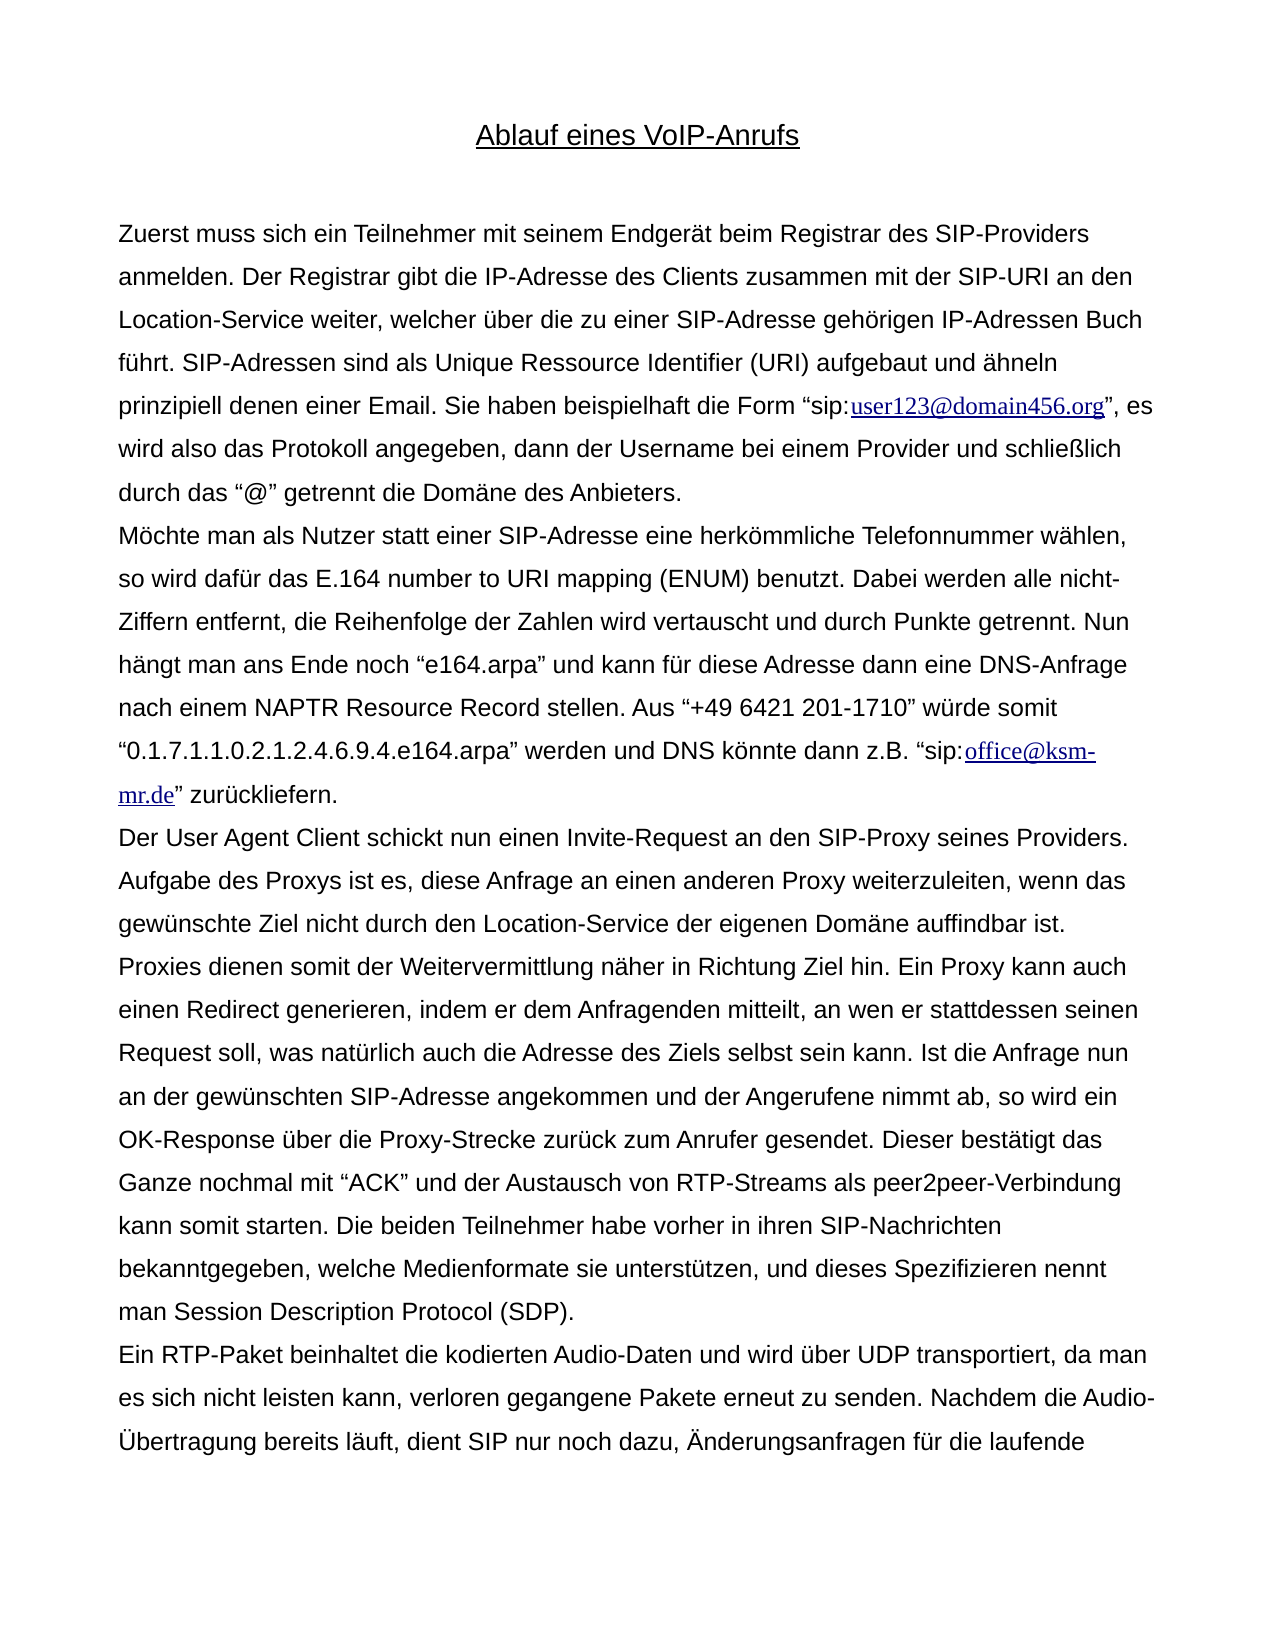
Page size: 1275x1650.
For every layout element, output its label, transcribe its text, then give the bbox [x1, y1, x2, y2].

text Möchte man als Nutzer statt einer SIP-Adresse eine herkömmliche Telefonnummer wählen, so wird dafür das E.164 number to URI mapping (ENUM) benutzt. Dabei werden alle nicht-Ziffern entfernt, die Reihenfolge der Zahlen wird vertauscht und durch Punkte getrennt. Nun hängt man ans Ende noch “e164.arpa” und kann für diese Adresse dann eine DNS-Anfrage nach einem NAPTR Resource Record stellen. Aus “+49 6421 201-1710” würde somit “0.1.7.1.1.0.2.1.2.4.6.9.4.e164.arpa” werden und DNS könnte dann z.B. “sip:office@ksm-mr.de” zurückliefern. [118, 521, 1157, 808]
text Ablauf eines VoIP-Anrufs [118, 118, 1157, 152]
text Der User Agent Client schickt nun einen Invite-Request an den SIP-Proxy seines Providers. Aufgabe des Proxys ist es, diese Anfrage an einen anderen Proxy weiterzuleiten, wenn das gewünschte Ziel nicht durch den Location-Service der eigenen Domäne auffindbar ist. Proxies dienen somit der Weitervermittlung näher in Richtung Ziel hin. Ein Proxy kann auch einen Redirect generieren, indem er dem Anfragenden mitteilt, an wen er stattdessen seinen Request soll, was natürlich auch die Adresse des Ziels selbst sein kann. Ist die Anfrage nun an der gewünschten SIP-Adresse angekommen und der Angerufene nimmt ab, so wird ein OK-Response über die Proxy-Strecke zurück zum Anrufer gesendet. Dieser bestätigt das Ganze nochmal mit “ACK” und der Austausch von RTP-Streams als peer2peer-Verbindung kann somit starten. Die beiden Teilnehmer habe vorher in ihren SIP-Nachrichten bekanntgegeben, welche Medienformate sie unterstützen, und dieses Spezifizieren nennt man Session Description Protocol (SDP). [118, 823, 1157, 1326]
text Ein RTP-Paket beinhaltet die kodierten Audio-Daten und wird über UDP transportiert, da man es sich nicht leisten kann, verloren gegangene Pakete erneut zu senden. Nachdem die Audio-Übertragung bereits läuft, dient SIP nur noch dazu, Änderungsanfragen für die laufende [118, 1340, 1157, 1455]
text Zuerst muss sich ein Teilnehmer mit seinem Endgerät beim Registrar des SIP-Providers anmelden. Der Registrar gibt die IP-Adresse des Clients zusammen mit der SIP-URI an den Location-Service weiter, welcher über die zu einer SIP-Adresse gehörigen IP-Adressen Buch führt. SIP-Adressen sind als Unique Ressource Identifier (URI) aufgebaut und ähneln prinzipiell denen einer Email. Sie haben beispielhaft die Form “sip:user123@domain456.org”, es wird also das Protokoll angegeben, dann der Username bei einem Provider und schließlich durch das “@” getrennt die Domäne des Anbieters. [118, 219, 1157, 506]
